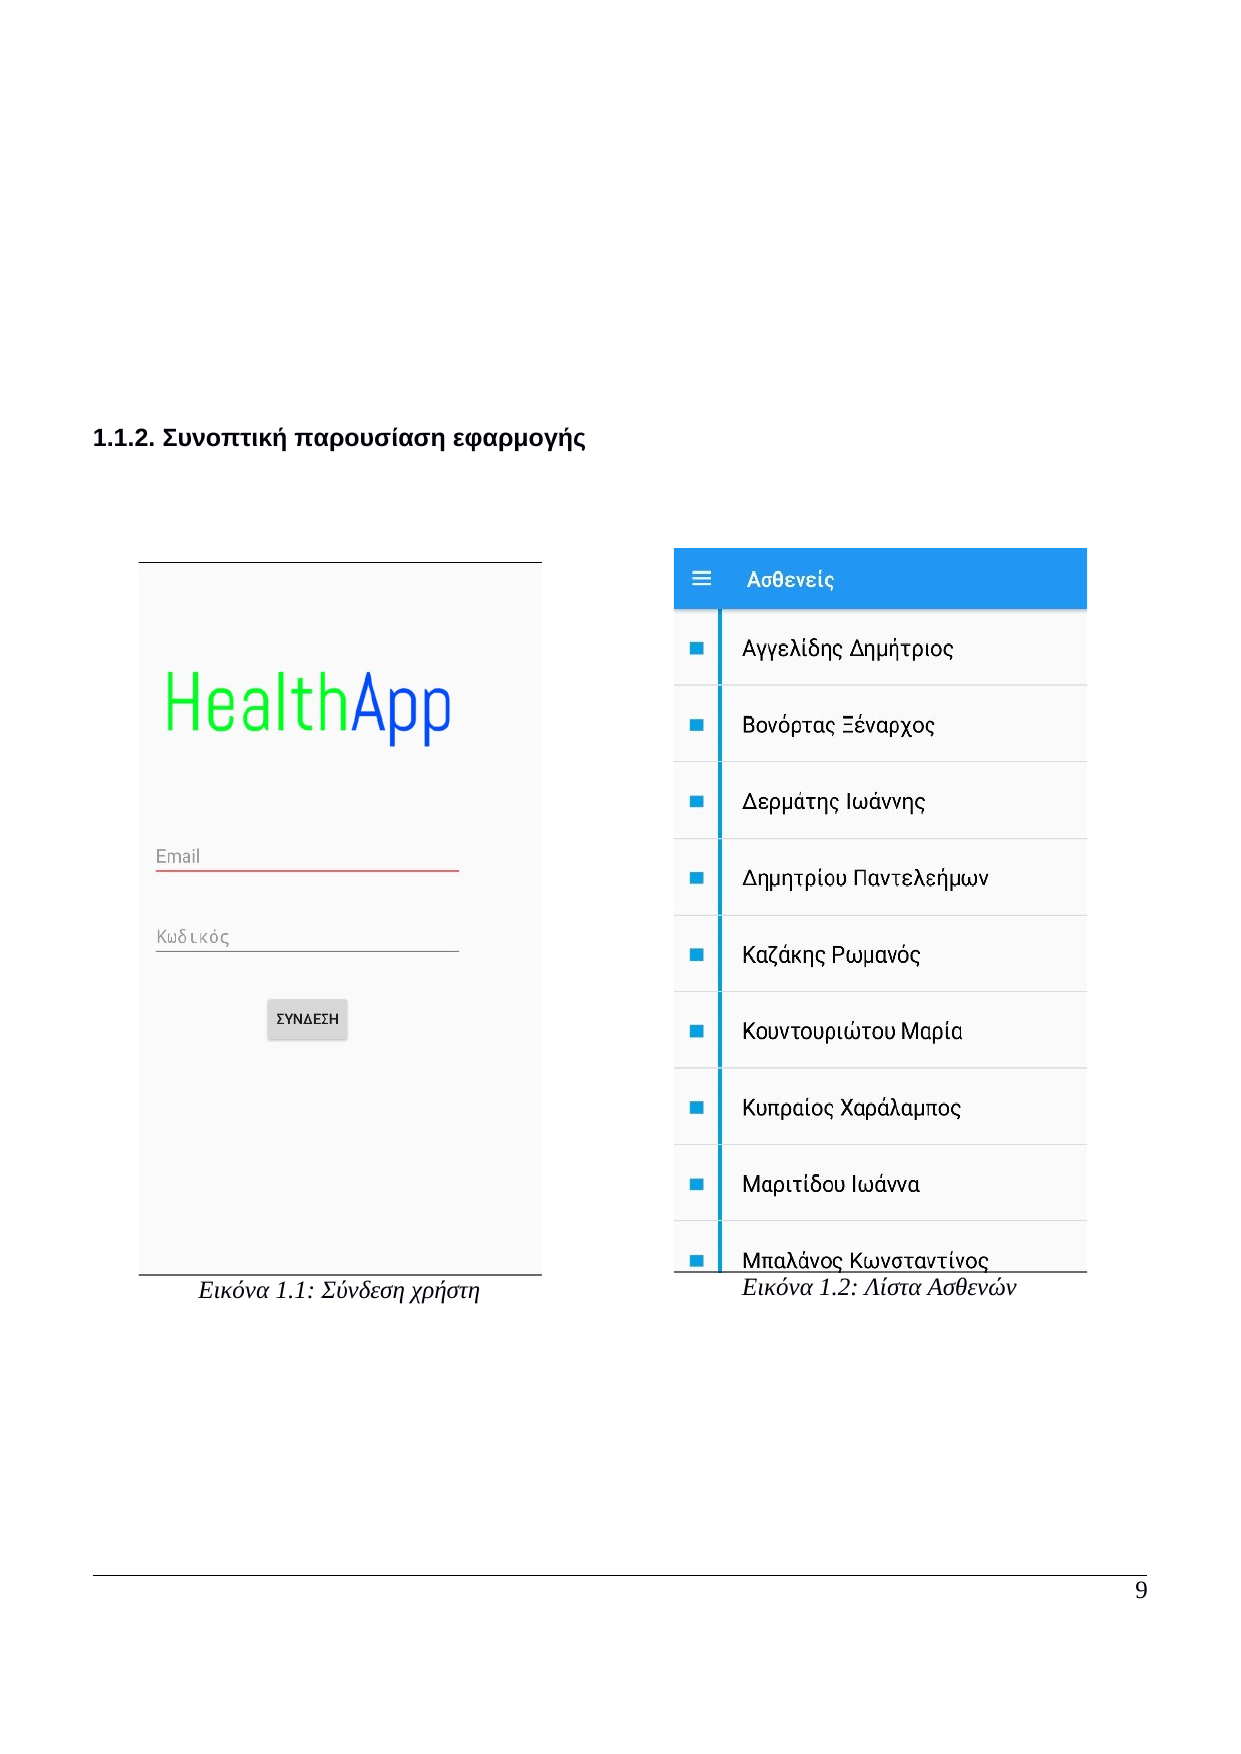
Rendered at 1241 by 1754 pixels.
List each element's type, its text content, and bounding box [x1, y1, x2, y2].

picture [673, 548, 1088, 1273]
picture [138, 562, 542, 1276]
text Εικόνα 1.1: Σύνδεση χρήστη [139, 1276, 542, 1304]
text Εικόνα 1.2: Λίστα Ασθενών [674, 1273, 1087, 1301]
text 1.1.2. Συνοπτική παρουσίαση εφαρμογής [93, 422, 1147, 451]
